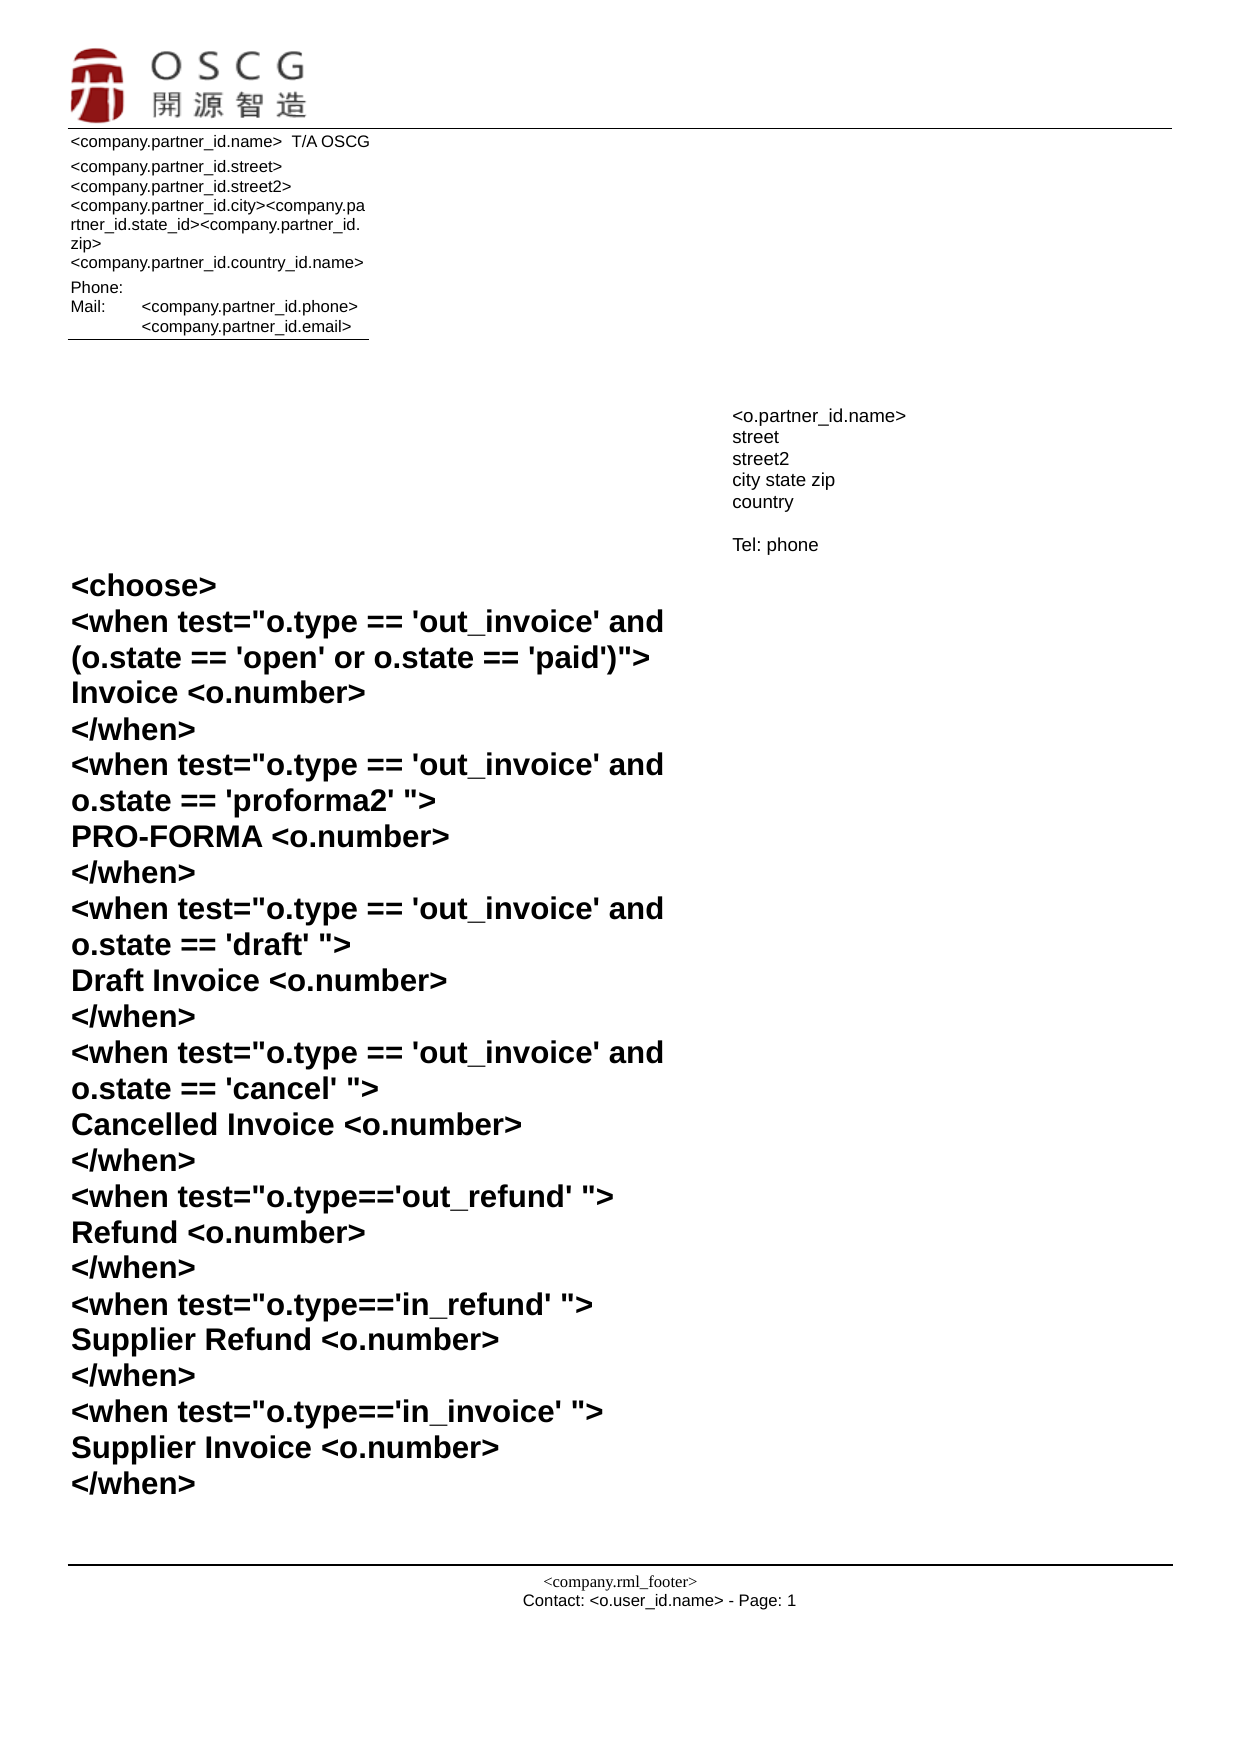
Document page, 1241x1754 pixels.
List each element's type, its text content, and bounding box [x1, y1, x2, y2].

picture [70, 47, 307, 125]
table_header [729, 561, 1172, 1507]
table_header [68, 399, 726, 561]
table_header <choose> <when test="o.type == 'out_invoice' and (o.state == 'open' or o.state == 'paid')"> Invoice <o.number> </when> <when test="o.type == 'out_invoice' and o.state == 'proforma2' "> PRO-FORMA <o.number> </when> <when test="o.type == 'out_invoice' and o.state == 'draft' "> Draft Invoice <o.number> </when> <when test="o.type == 'out_invoice' and o.state == 'cancel' "> Cancelled Invoice <o.number> </when> <when test="o.type=='out_refund' "> Refund <o.number> </when> <when test="o.type=='in_refund' "> Supplier Refund <o.number> </when> <when test="o.type=='in_invoice' "> Supplier Invoice <o.number> </when> [65, 561, 728, 1507]
table_header <o.partner_id.name> street street2 city state zip country Tel: phone [726, 399, 1173, 561]
